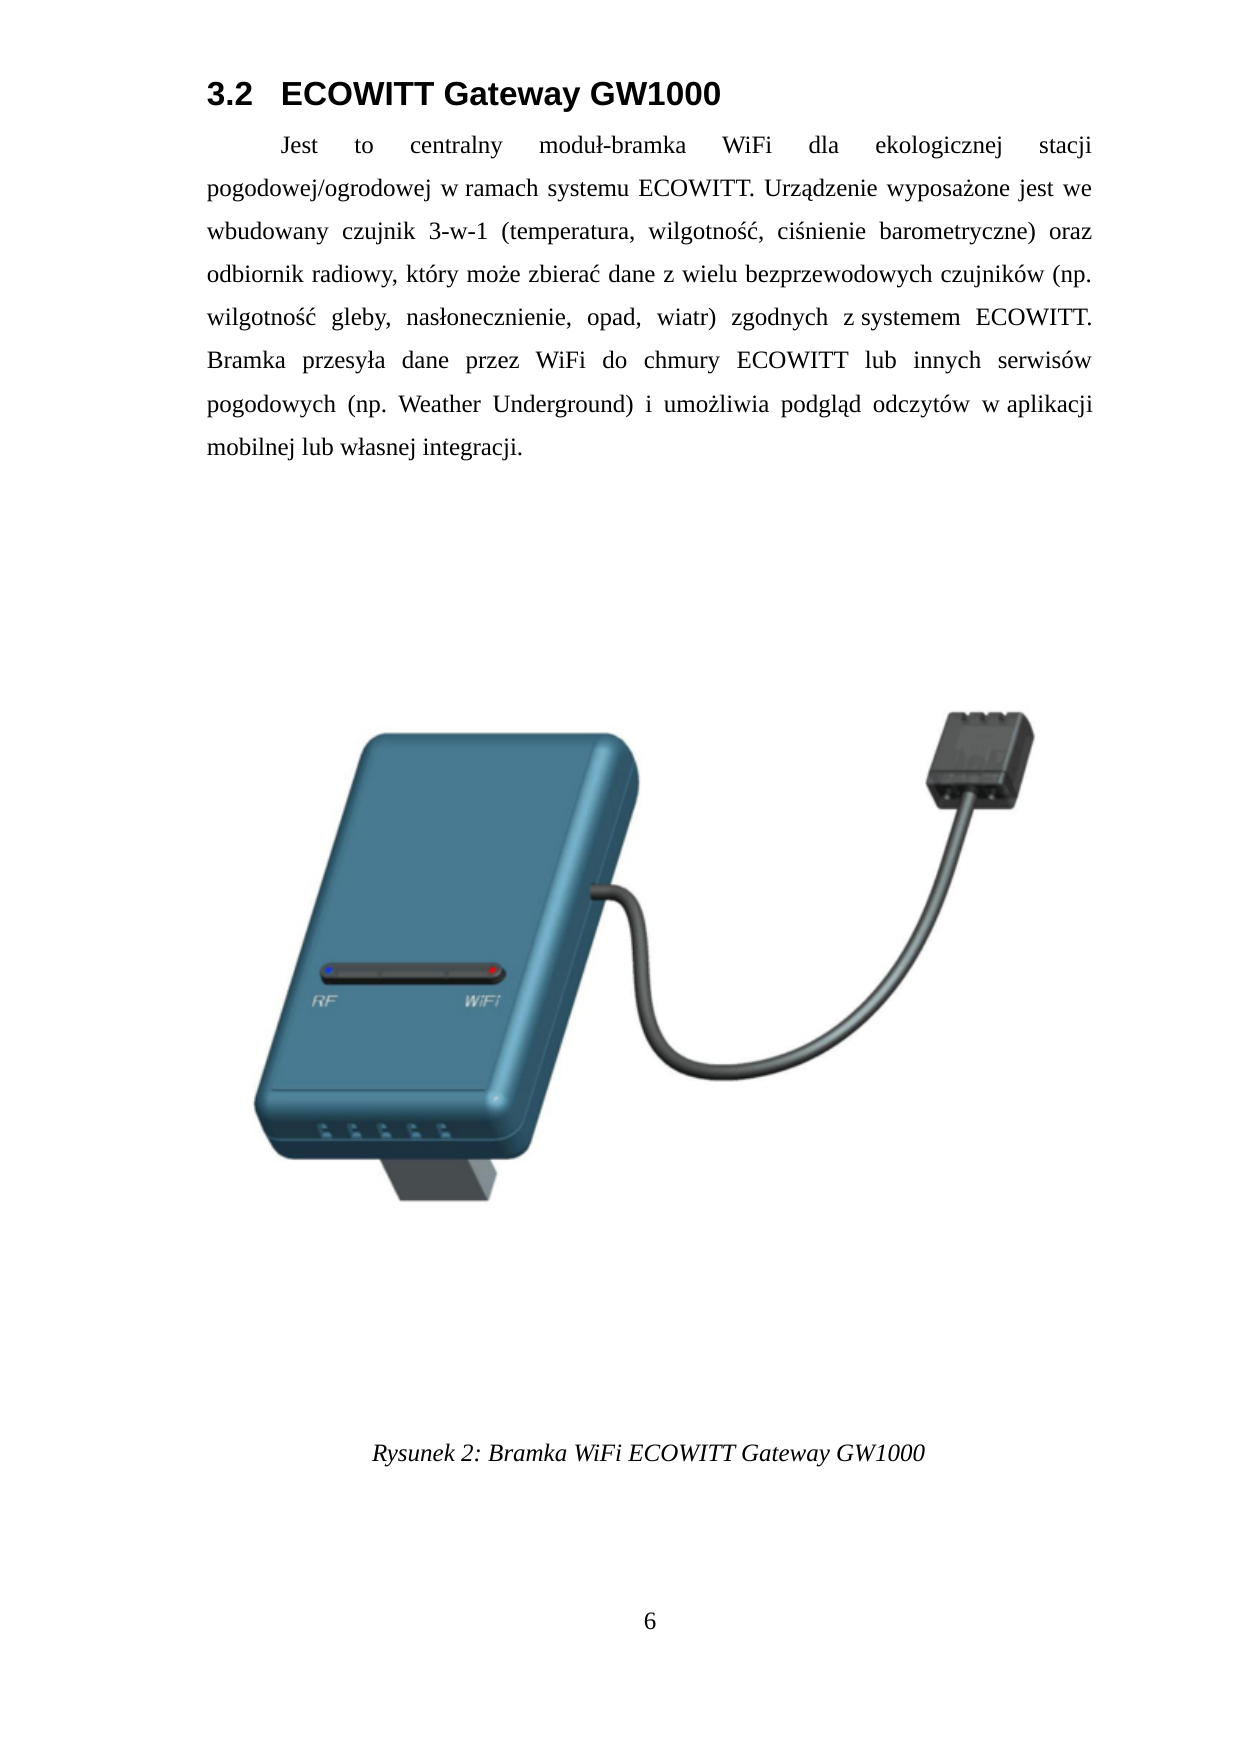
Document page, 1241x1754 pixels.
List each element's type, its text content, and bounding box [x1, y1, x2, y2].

text Jest to centralny moduł-bramka WiFi dla ekologicznej stacji pogodowej/ogrodowej w ramach systemu ECOWITT. Urządzenie wyposażone jest we wbudowany czujnik 3-w-1 (temperatura, wilgotność, ciśnienie barometryczne) oraz odbiornik radiowy, który może zbierać dane z wielu bezprzewodowych czujników (np. wilgotność gleby, nasłonecznienie, opad, wiatr) zgodnych z systemem ECOWITT. Bramka przesyła dane przez WiFi do chmury ECOWITT lub innych serwisów pogodowych (np. Weather Underground) i umożliwia podgląd odczytów w aplikacji mobilnej lub własnej integracji. [207, 130, 1093, 461]
text Rysunek 2: Bramka WiFi ECOWITT Gateway GW1000 [207, 1438, 1093, 1466]
subtitle ECOWITT Gateway GW1000 [207, 74, 1093, 112]
